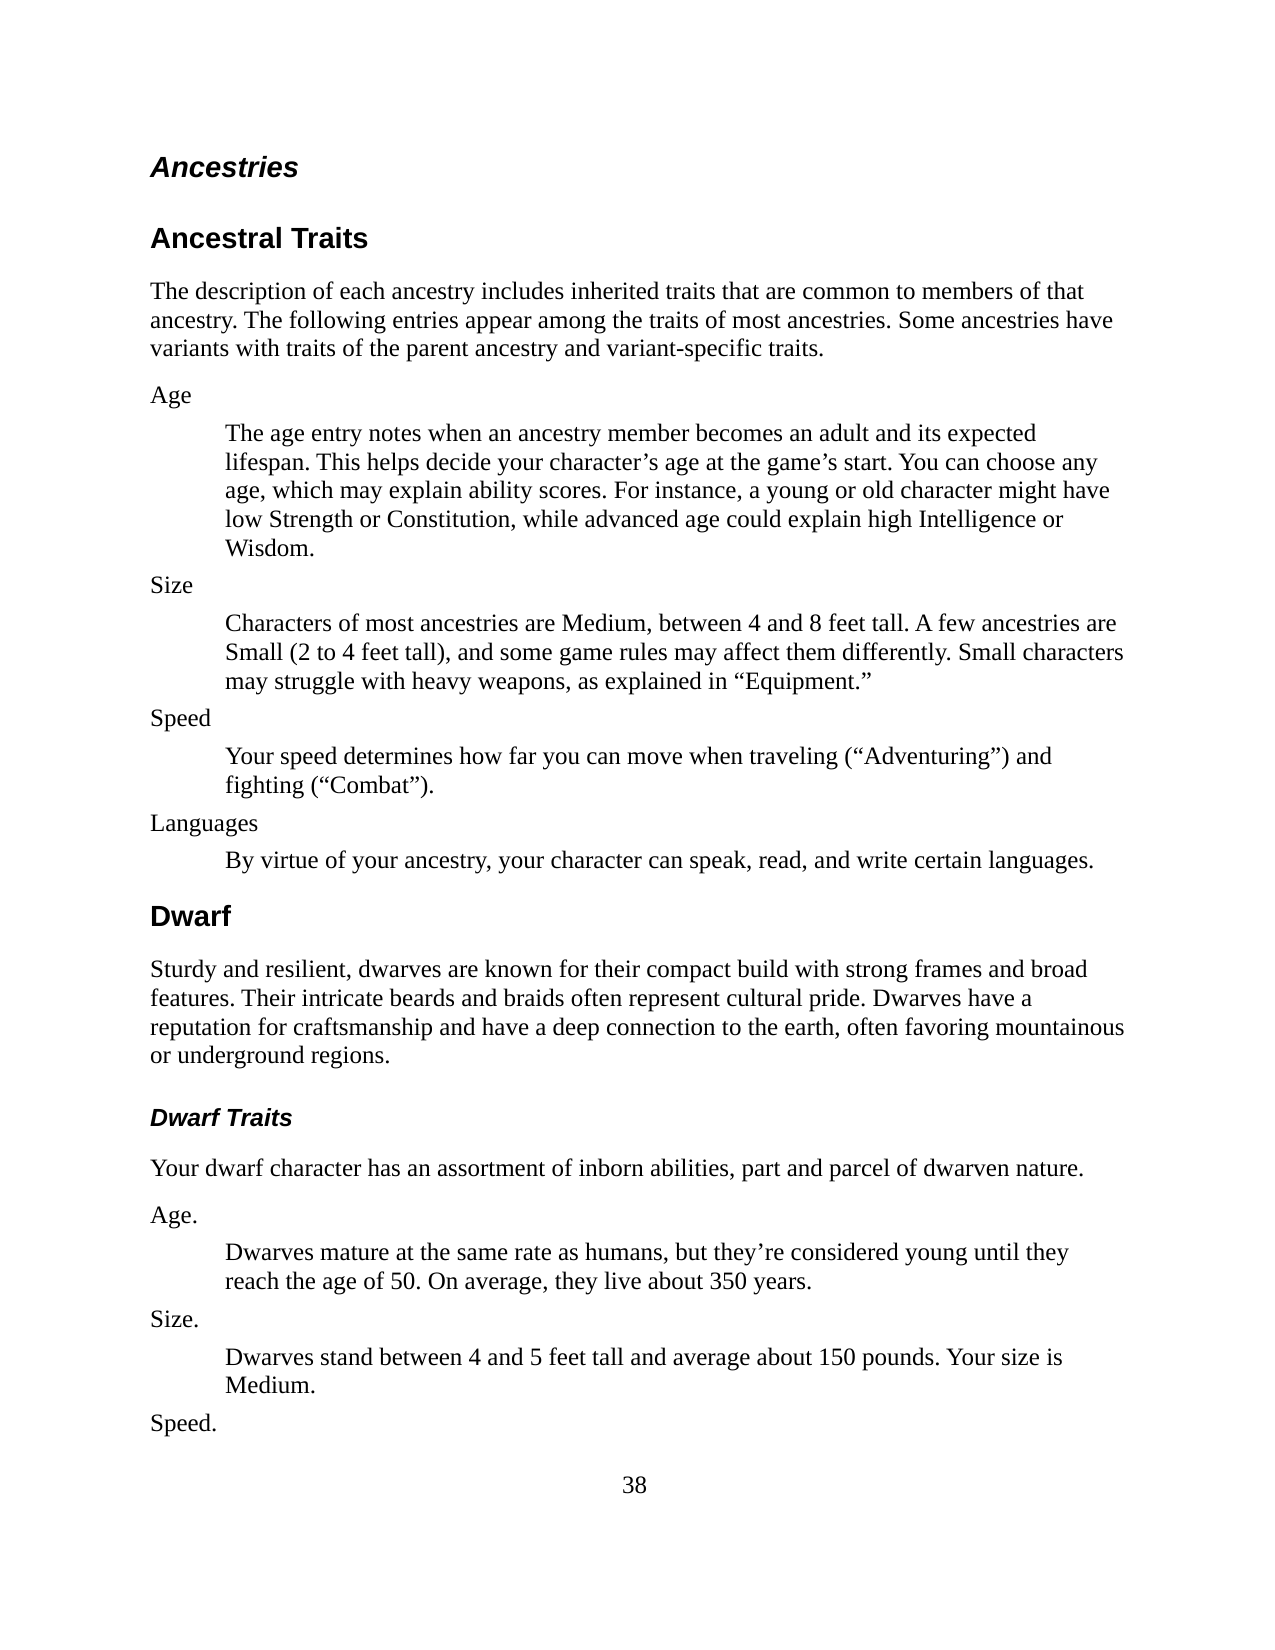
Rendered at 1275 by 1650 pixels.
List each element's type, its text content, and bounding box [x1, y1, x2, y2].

text Characters of most ancestries are Medium, between 4 and 8 feet tall. A few ancestries are Small (2 to 4 feet tall), and some game rules may affect them differently. Small characters may struggle with heavy weapons, as explained in “Equipment.” [225, 608, 1125, 694]
subtitle Dwarf Traits [150, 1103, 1125, 1132]
subtitle Ancestries [150, 150, 1125, 183]
text Size [150, 571, 1125, 599]
subtitle Dwarf [150, 899, 1125, 933]
text By virtue of your ancestry, your character can speak, read, and write certain languages. [225, 845, 1125, 874]
text Age. [150, 1200, 1125, 1228]
text The description of each ancestry includes inherited traits that are common to members of that ancestry. The following entries appear among the traits of most ancestries. Some ancestries have variants with traits of the parent ancestry and variant-specific traits. [150, 276, 1125, 362]
text Languages [150, 808, 1125, 836]
text Age [150, 380, 1125, 409]
text Your speed determines how far you can move when traveling (“Adventuring”) and fighting (“Combat”). [225, 741, 1125, 799]
text Sturdy and resilient, dwarves are known for their compact build with strong frames and broad features. Their intricate beards and braids often represent cultural pride. Dwarves have a reputation for craftsmanship and have a deep connection to the earth, often favoring mountainous or underground regions. [150, 954, 1125, 1069]
text Dwarves stand between 4 and 5 feet tall and average about 150 pounds. Your size is Medium. [225, 1342, 1125, 1399]
text Your dwarf character has an assortment of inborn abilities, part and parcel of dwarven nature. [150, 1153, 1125, 1182]
text The age entry notes when an ancestry member becomes an adult and its expected lifespan. This helps decide your character’s age at the game’s start. You can choose any age, which may explain ability scores. For instance, a young or old character might have low Strength or Constitution, while advanced age could explain high Intelligence or Wisdom. [225, 418, 1125, 562]
text Speed. [150, 1408, 1125, 1437]
text Size. [150, 1304, 1125, 1333]
subtitle Ancestral Traits [150, 221, 1125, 254]
text Speed [150, 703, 1125, 732]
text Dwarves mature at the same rate as humans, but they’re considered young until they reach the age of 50. On average, they live about 350 years. [225, 1237, 1125, 1295]
